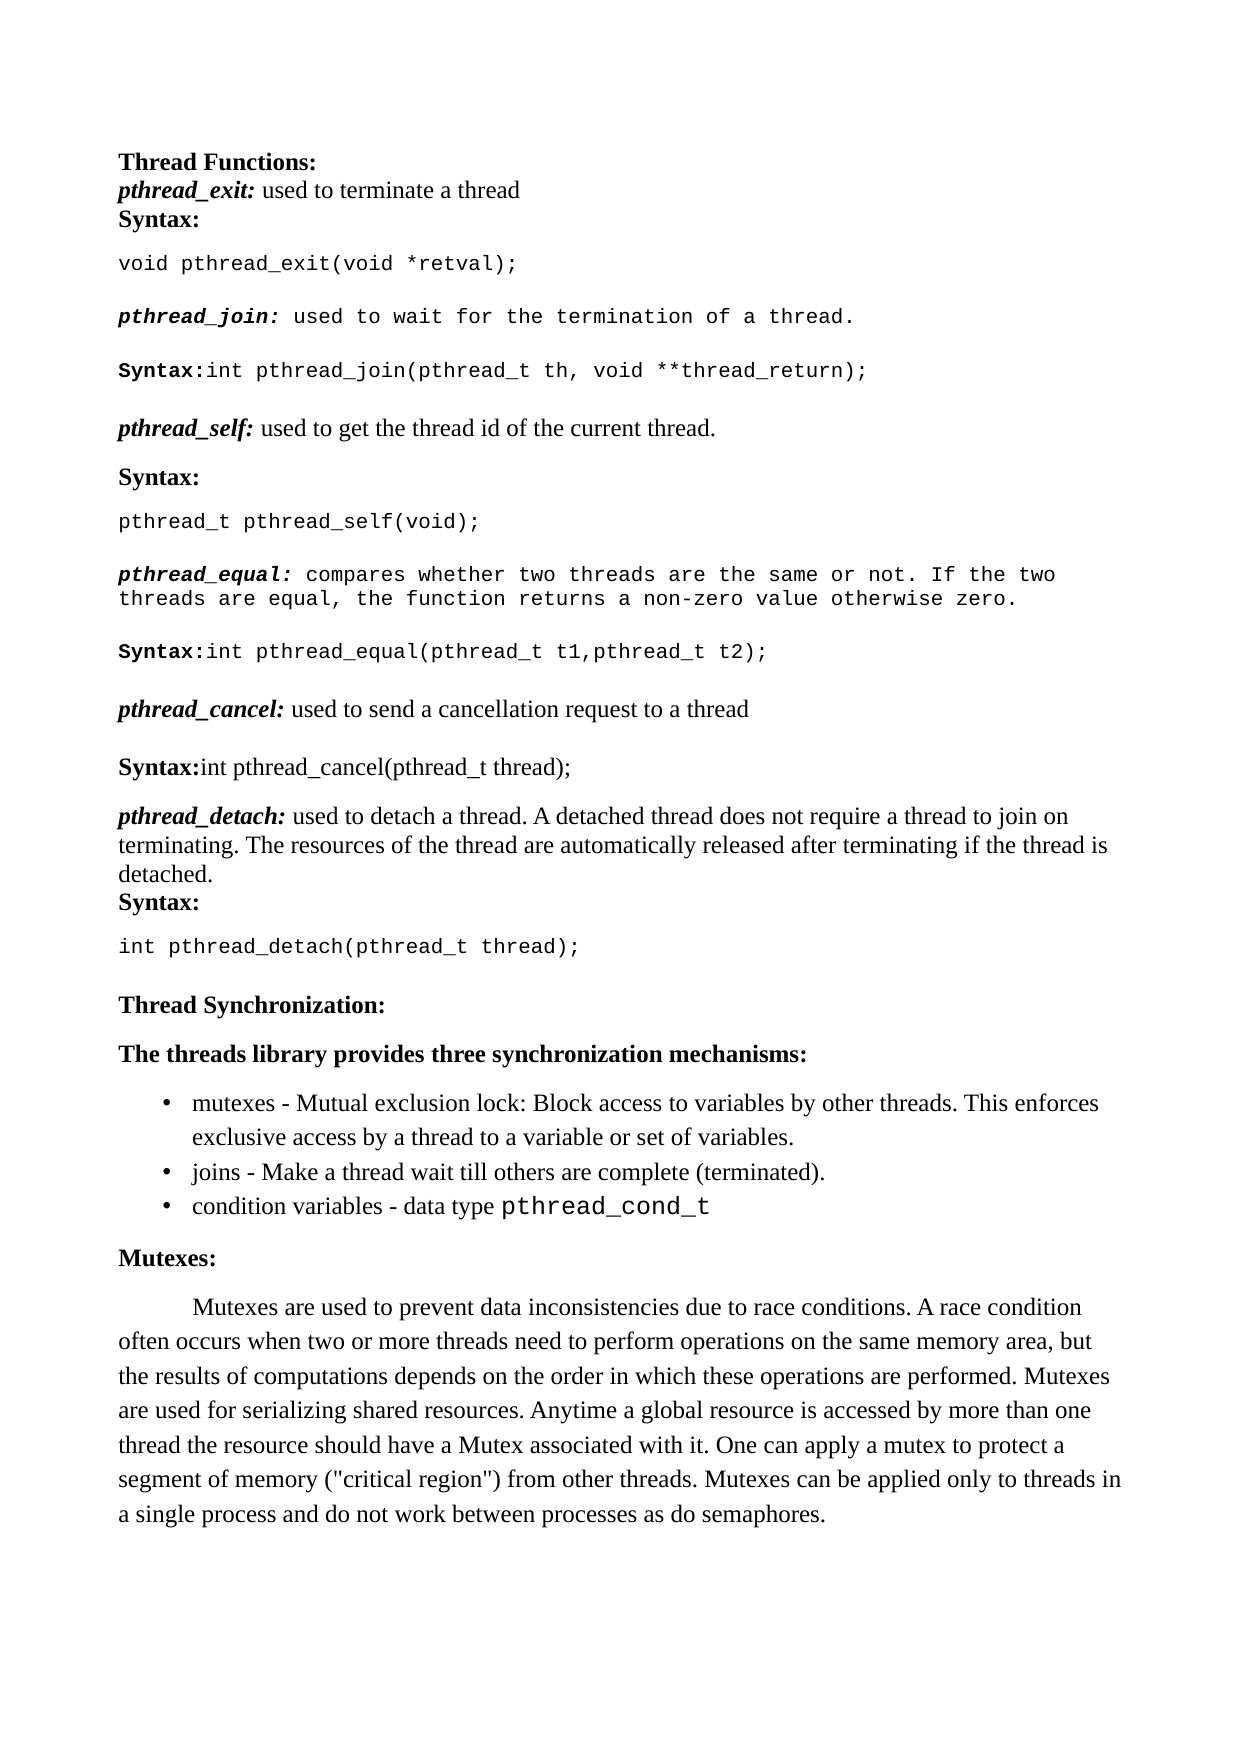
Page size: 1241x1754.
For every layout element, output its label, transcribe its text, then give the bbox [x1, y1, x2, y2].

text pthread_detach: used to detach a thread. A detached thread does not require a thread to join on terminating. The resources of the thread are automatically released after terminating if the thread is detached. [118, 801, 1122, 887]
text Mutexes are used to prevent data inconsistencies due to race conditions. A race condition often occurs when two or more threads need to perform operations on the same memory area, but the results of computations depends on the order in which these operations are performed. Mutexes are used for serializing shared resources. Anytime a global resource is accessed by more than one thread the resource should have a Mutex associated with it. One can apply a mutex to protect a segment of memory ("critical region") from other threads. Mutexes can be applied only to threads in a single process and do not work between processes as do semaphores. [118, 1292, 1122, 1527]
text Syntax: [118, 204, 1122, 233]
text The threads library provides three synchronization mechanisms: [118, 1039, 1122, 1067]
text Thread Functions: [118, 147, 1122, 176]
text Syntax: [118, 462, 1122, 491]
text Syntax:int pthread_equal(pthread_t t1,pthread_t t2); [118, 641, 1122, 664]
text Mutexes: [118, 1243, 1122, 1272]
text void pthread_exit(void *retval); [118, 253, 1122, 277]
list joins - Make a thread wait till others are complete (terminated). [162, 1157, 1122, 1186]
text pthread_join: used to wait for the termination of a thread. [118, 307, 1122, 330]
text int pthread_detach(pthread_t thread); [118, 937, 1122, 960]
list mutexes - Mutual exclusion lock: Block access to variables by other threads. This enforces exclusive access by a thread to a variable or set of variables. [162, 1088, 1122, 1151]
text pthread_t pthread_self(void); [118, 511, 1122, 534]
text pthread_self: used to get the thread id of the current thread. [118, 413, 1122, 442]
text Syntax:int pthread_cancel(pthread_t thread); [118, 752, 1122, 781]
text Syntax:int pthread_join(pthread_t th, void **thread_return); [118, 360, 1122, 383]
list condition variables - data type pthread_cond_t [162, 1191, 1122, 1222]
text Syntax: [118, 887, 1122, 916]
text pthread_equal: compares whether two threads are the same or not. If the two threads are equal, the function returns a non-zero value otherwise zero. [118, 564, 1122, 611]
text pthread_cancel: used to send a cancellation request to a thread [118, 694, 1122, 723]
text pthread_exit: used to terminate a thread [118, 176, 1122, 204]
text Thread Synchronization: [118, 990, 1122, 1018]
